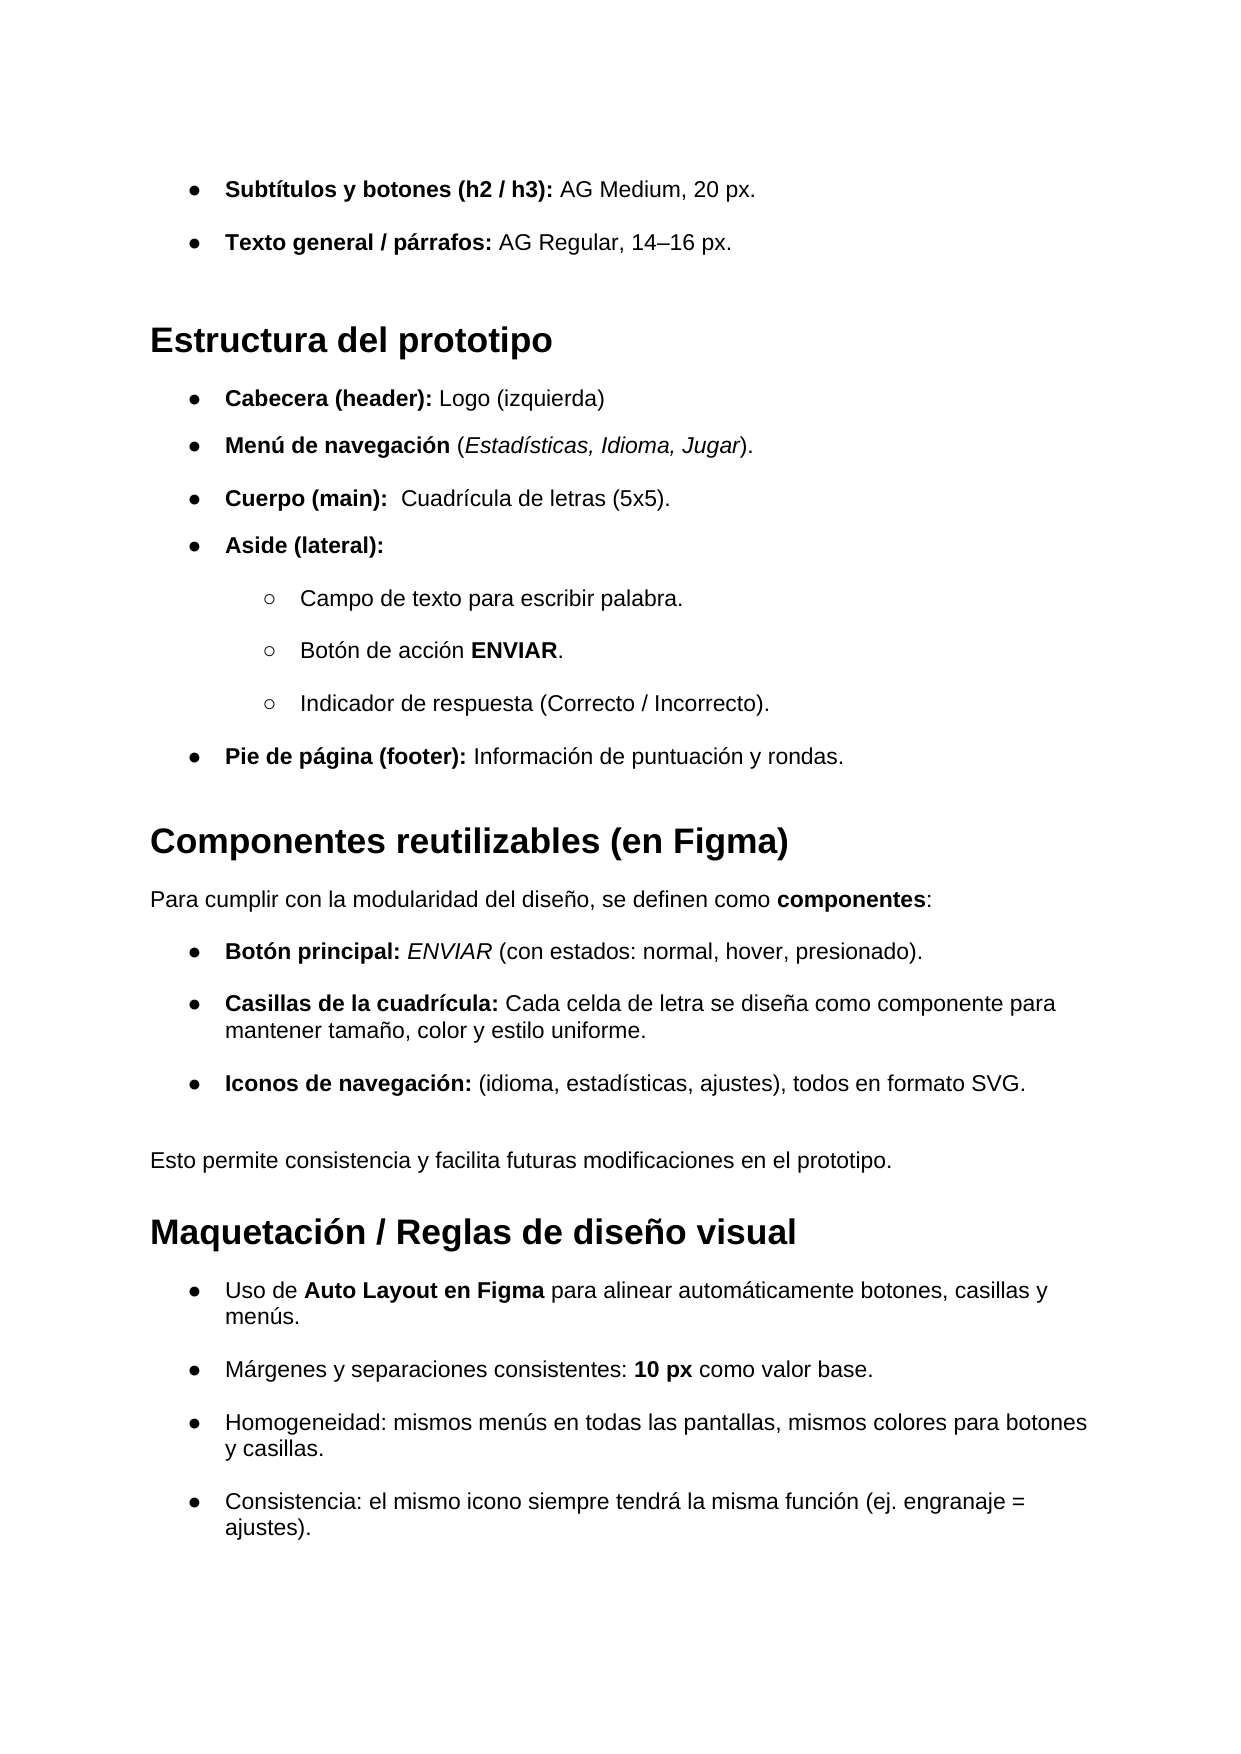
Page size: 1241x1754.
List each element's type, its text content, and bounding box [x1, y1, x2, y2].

list Botón de acción ENVIAR. [262, 637, 1090, 690]
subtitle Estructura del prototipo [150, 319, 1090, 360]
list Indicador de respuesta (Correcto / Incorrecto). [262, 690, 1090, 743]
list Texto general / párrafos: AG Regular, 14–16 px. [187, 229, 1090, 282]
list Subtítulos y botones (h2 / h3): AG Medium, 20 px. [187, 176, 1090, 229]
text Componentes reutilizables (en Figma) [150, 821, 1090, 861]
list Cabecera (header): Logo (izquierda) [187, 385, 1090, 411]
list Cuerpo (main): Cuadrícula de letras (5x5). [187, 485, 1090, 511]
list Consistencia: el mismo icono siempre tendrá la misma función (ej. engranaje = ajustes). [187, 1488, 1090, 1567]
list Casillas de la cuadrícula: Cada celda de letra se diseña como componente para mantener tamaño, color y estilo uniforme. [187, 990, 1090, 1069]
list Aside (lateral): [187, 532, 1090, 585]
list Menú de navegación (Estadísticas, Idioma, Jugar). [187, 432, 1090, 485]
list Campo de texto para escribir palabra. [262, 585, 1090, 637]
list Botón principal: ENVIAR (con estados: normal, hover, presionado). [187, 938, 1090, 990]
list Uso de Auto Layout en Figma para alinear automáticamente botones, casillas y menús. [187, 1277, 1090, 1356]
list Iconos de navegación: (idioma, estadísticas, ajustes), todos en formato SVG. [187, 1069, 1090, 1122]
subtitle Maquetación / Reglas de diseño visual [150, 1211, 1090, 1252]
text Esto permite consistencia y facilita futuras modificaciones en el prototipo. [150, 1147, 1090, 1173]
list Homogeneidad: mismos menús en todas las pantallas, mismos colores para botones y casillas. [187, 1408, 1090, 1488]
list [187, 150, 1090, 176]
text Para cumplir con la modularidad del diseño, se definen como componentes: [150, 886, 1090, 913]
list Pie de página (footer): Información de puntuación y rondas. [187, 743, 1090, 796]
list Márgenes y separaciones consistentes: 10 px como valor base. [187, 1356, 1090, 1408]
